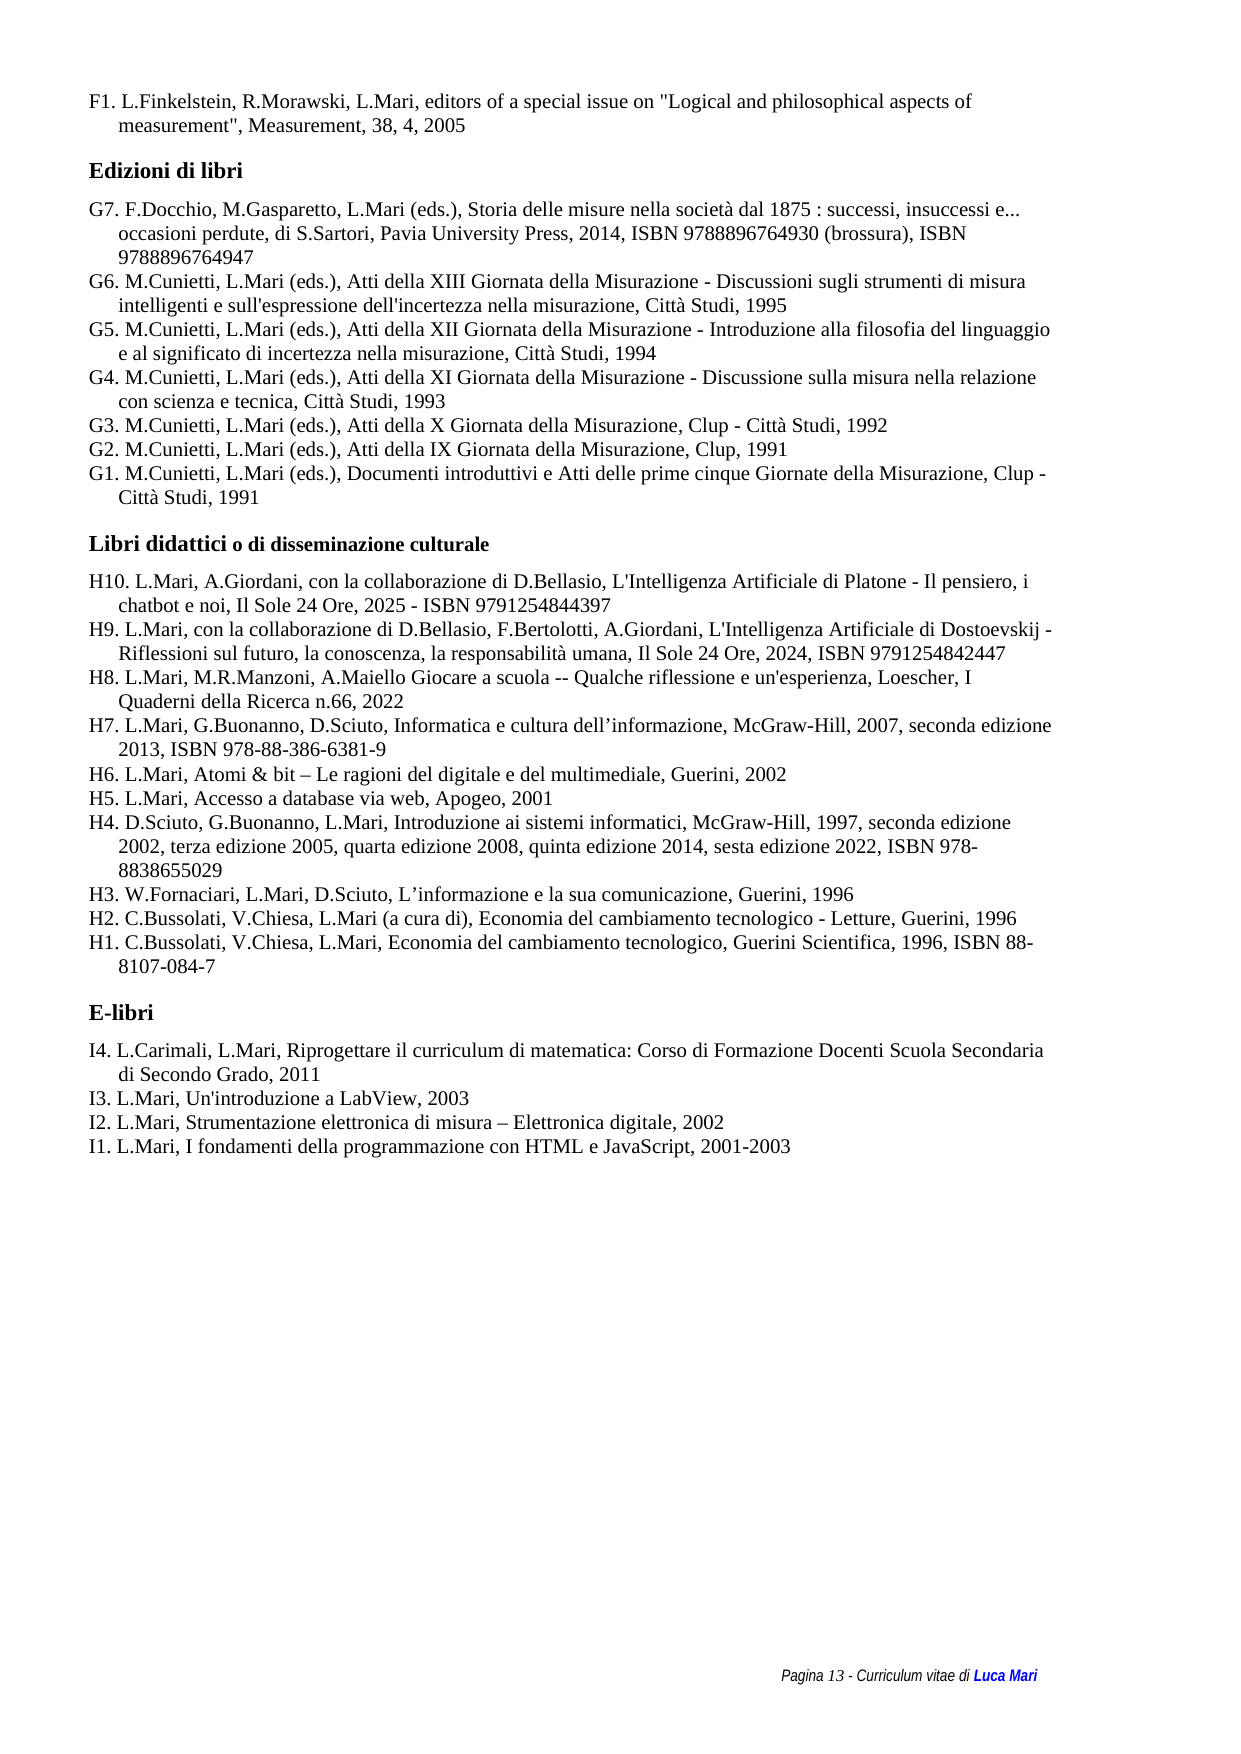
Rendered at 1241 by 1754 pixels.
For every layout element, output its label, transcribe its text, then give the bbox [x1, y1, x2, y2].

text I3. L.Mari, Un'introduzione a LabView, 2003 [89, 1086, 1053, 1110]
subtitle Edizioni di libri [89, 158, 1053, 184]
text G1. M.Cunietti, L.Mari (eds.), Documenti introduttivi e Atti delle prime cinque Giornate della Misurazione, Clup - Città Studi, 1991 [89, 461, 1053, 509]
text I1. L.Mari, I fondamenti della programmazione con HTML e JavaScript, 2001-2003 [89, 1134, 1053, 1158]
text G7. F.Docchio, M.Gasparetto, L.Mari (eds.), Storia delle misure nella società dal 1875 : successi, insuccessi e... occasioni perdute, di S.Sartori, Pavia University Press, 2014, ISBN 9788896764930 (brossura), ISBN 9788896764947 [89, 196, 1053, 269]
text G5. M.Cunietti, L.Mari (eds.), Atti della XII Giornata della Misurazione - Introduzione alla filosofia del linguaggio e al significato di incertezza nella misurazione, Città Studi, 1994 [89, 317, 1053, 365]
text G3. M.Cunietti, L.Mari (eds.), Atti della X Giornata della Misurazione, Clup - Città Studi, 1992 [89, 413, 1053, 437]
subtitle E-libri [89, 999, 1053, 1025]
text H3. W.Fornaciari, L.Mari, D.Sciuto, L’informazione e la sua comunicazione, Guerini, 1996 [89, 882, 1053, 906]
text H10. L.Mari, A.Giordani, con la collaborazione di D.Bellasio, L'Intelligenza Artificiale di Platone - Il pensiero, i chatbot e noi, Il Sole 24 Ore, 2025 - ISBN 9791254844397 [89, 569, 1053, 617]
text H9. L.Mari, con la collaborazione di D.Bellasio, F.Bertolotti, A.Giordani, L'Intelligenza Artificiale di Dostoevskij - Riflessioni sul futuro, la conoscenza, la responsabilità umana, Il Sole 24 Ore, 2024, ISBN 9791254842447 [89, 617, 1053, 665]
text I4. L.Carimali, L.Mari, Riprogettare il curriculum di matematica: Corso di Formazione Docenti Scuola Secondaria di Secondo Grado, 2011 [89, 1038, 1053, 1086]
text H8. L.Mari, M.R.Manzoni, A.Maiello Giocare a scuola -- Qualche riflessione e un'esperienza, Loescher, I Quaderni della Ricerca n.66, 2022 [89, 665, 1053, 713]
text G4. M.Cunietti, L.Mari (eds.), Atti della XI Giornata della Misurazione - Discussione sulla misura nella relazione con scienza e tecnica, Città Studi, 1993 [89, 365, 1053, 413]
text H2. C.Bussolati, V.Chiesa, L.Mari (a cura di), Economia del cambiamento tecnologico - Letture, Guerini, 1996 [89, 906, 1053, 930]
text F1. L.Finkelstein, R.Morawski, L.Mari, editors of a special issue on "Logical and philosophical aspects of measurement", Measurement, 38, 4, 2005 [89, 89, 1053, 137]
subtitle Libri didattici o di disseminazione culturale [89, 530, 1053, 556]
text G2. M.Cunietti, L.Mari (eds.), Atti della IX Giornata della Misurazione, Clup, 1991 [89, 437, 1053, 461]
text H7. L.Mari, G.Buonanno, D.Sciuto, Informatica e cultura dell’informazione, McGraw-Hill, 2007, seconda edizione 2013, ISBN 978-88-386-6381-9 [89, 713, 1053, 761]
text H6. L.Mari, Atomi & bit – Le ragioni del digitale e del multimediale, Guerini, 2002 [89, 761, 1053, 786]
text I2. L.Mari, Strumentazione elettronica di misura – Elettronica digitale, 2002 [89, 1110, 1053, 1134]
text G6. M.Cunietti, L.Mari (eds.), Atti della XIII Giornata della Misurazione - Discussioni sugli strumenti di misura intelligenti e sull'espressione dell'incertezza nella misurazione, Città Studi, 1995 [89, 269, 1053, 317]
text H4. D.Sciuto, G.Buonanno, L.Mari, Introduzione ai sistemi informatici, McGraw-Hill, 1997, seconda edizione 2002, terza edizione 2005, quarta edizione 2008, quinta edizione 2014, sesta edizione 2022, ISBN 978-8838655029 [89, 809, 1053, 882]
text H5. L.Mari, Accesso a database via web, Apogeo, 2001 [89, 786, 1053, 809]
text H1. C.Bussolati, V.Chiesa, L.Mari, Economia del cambiamento tecnologico, Guerini Scientifica, 1996, ISBN 88-8107-084-7 [89, 930, 1053, 978]
